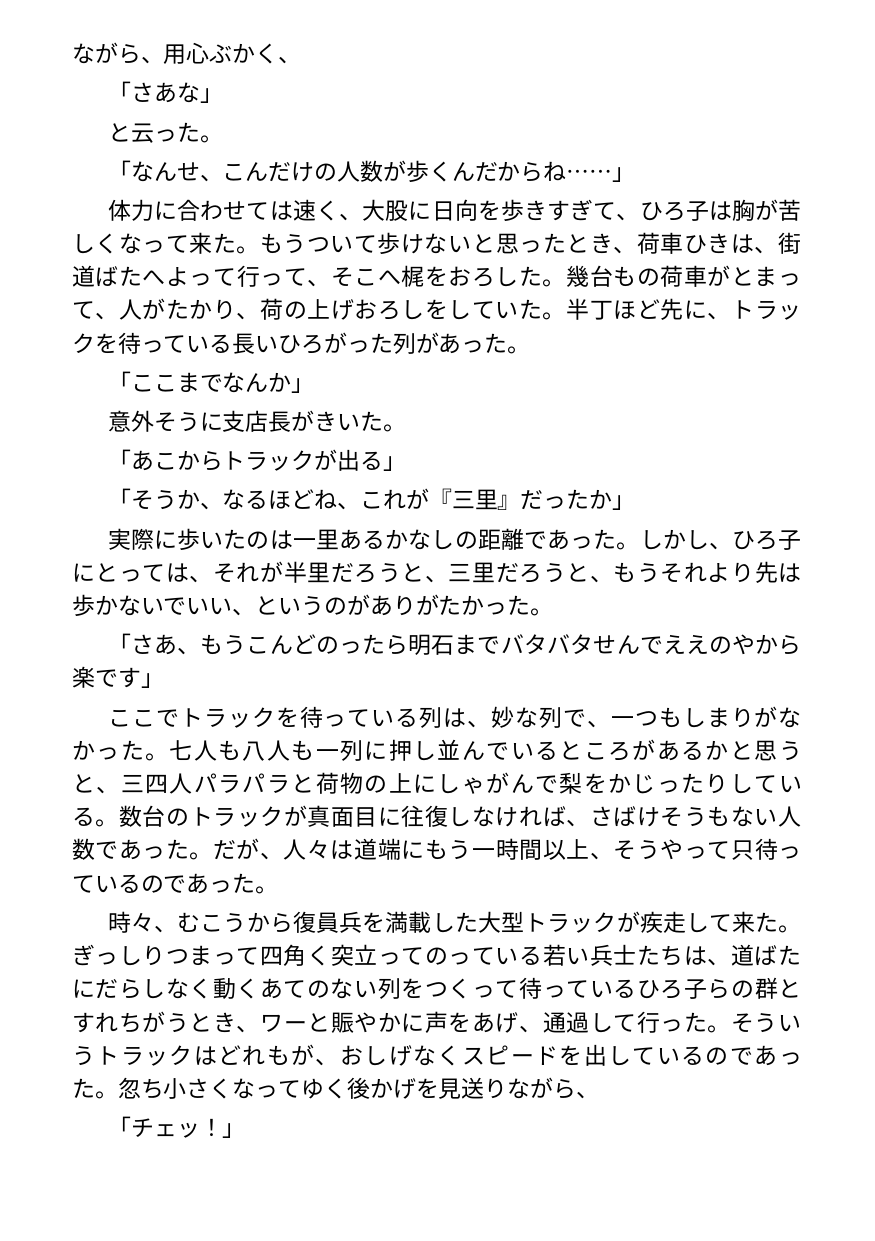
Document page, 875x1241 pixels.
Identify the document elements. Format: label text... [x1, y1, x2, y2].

text 実際に歩いたのは一里あるかなしの距離であった。しかし、ひろ子にとっては、それが半里だろうと、三里だろうと、もうそれより先は歩かないでいい、というのがありがたかった。 [72, 521, 802, 621]
text 意外そうに支店長がきいた。 [72, 404, 802, 437]
text 「そうか、なるほどね、これが『三里』だったか」 [72, 482, 802, 516]
text ながら、用心ぶかく、 [72, 36, 802, 69]
text 「さあな」 [72, 75, 802, 108]
text 「あこからトラックが出る」 [72, 443, 802, 476]
text 「さあ、もうこんどのったら明石までバタバタせんでええのやから楽です」 [72, 627, 802, 693]
text と云った。 [72, 114, 802, 148]
text 体力に合わせては速く、大股に日向を歩きすぎて、ひろ子は胸が苦しくなって来た。もうついて歩けないと思ったとき、荷車ひきは、街道ばたへよって行って、そこへ梶をおろした。幾台もの荷車がとまって、人がたかり、荷の上げおろしをしていた。半丁ほど先に、トラックを待っている長いひろがった列があった。 [72, 193, 802, 359]
text 「なんせ、こんだけの人数が歩くんだからね……」 [72, 153, 802, 187]
text ここでトラックを待っている列は、妙な列で、一つもしまりがなかった。七人も八人も一列に押し並んでいるところがあるかと思うと、三四人パラパラと荷物の上にしゃがんで梨をかじったりしている。数台のトラックが真面目に往復しなければ、さばけそうもない人数であった。だが、人々は道端にもう一時間以上、そうやって只待っているのであった。 [72, 699, 802, 899]
text 「ここまでなんか」 [72, 365, 802, 398]
text 時々、むこうから復員兵を満載した大型トラックが疾走して来た。ぎっしりつまって四角く突立ってのっている若い兵士たちは、道ばたにだらしなく動くあてのない列をつくって待っているひろ子らの群とすれちがうとき、ワーと賑やかに声をあげ、通過して行った。そういうトラックはどれもが、おしげなくスピードを出しているのであった。忽ち小さくなってゆく後かげを見送りながら、 [72, 905, 802, 1104]
text 「チェッ！」 [72, 1110, 802, 1143]
